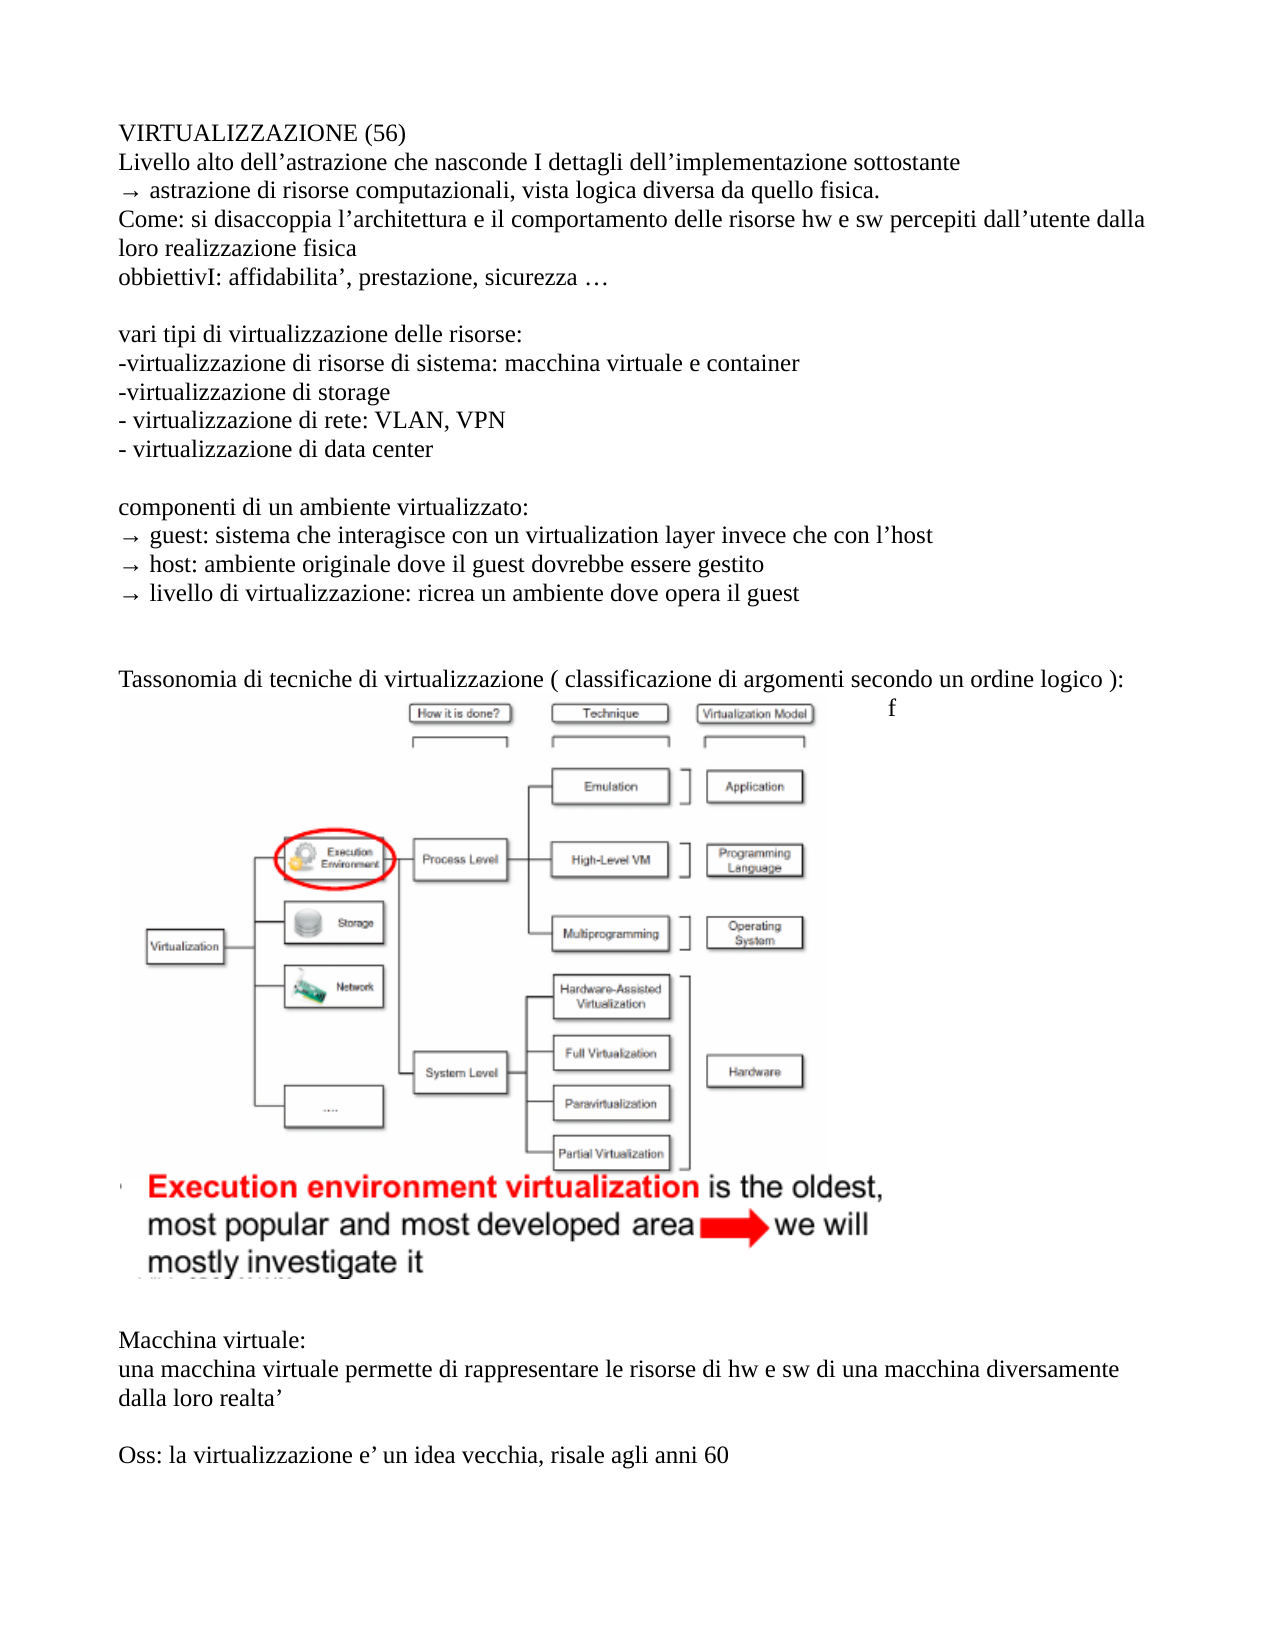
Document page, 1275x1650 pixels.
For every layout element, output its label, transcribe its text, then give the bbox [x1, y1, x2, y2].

text f [888, 693, 1157, 722]
text -virtualizzazione di risorse di sistema: macchina virtuale e container [118, 348, 1157, 377]
text → livello di virtualizzazione: ricrea un ambiente dove opera il guest [118, 578, 1157, 607]
picture [120, 693, 888, 1279]
text VIRTUALIZZAZIONE (56) [118, 118, 1157, 147]
text Livello alto dell’astrazione che nasconde I dettagli dell’implementazione sottostante [118, 147, 1157, 176]
text una macchina virtuale permette di rappresentare le risorse di hw e sw di una macchina diversamente dalla loro realta’ [118, 1354, 1157, 1412]
text → host: ambiente originale dove il guest dovrebbe essere gestito [118, 549, 1157, 578]
text - virtualizzazione di rete: VLAN, VPN [118, 406, 1157, 434]
text Macchina virtuale: [118, 1326, 1157, 1354]
text Tassonomia di tecniche di virtualizzazione ( classificazione di argomenti secondo un ordine logico ): [118, 664, 1157, 693]
text - virtualizzazione di data center [118, 434, 1157, 463]
text Come: si disaccoppia l’architettura e il comportamento delle risorse hw e sw percepiti dall’utente dalla loro realizzazione fisica [118, 204, 1157, 262]
text → astrazione di risorse computazionali, vista logica diversa da quello fisica. [118, 176, 1157, 204]
text vari tipi di virtualizzazione delle risorse: [118, 319, 1157, 348]
text -virtualizzazione di storage [118, 377, 1157, 406]
text componenti di un ambiente virtualizzato: [118, 492, 1157, 521]
text Oss: la virtualizzazione e’ un idea vecchia, risale agli anni 60 [118, 1441, 1157, 1469]
text → guest: sistema che interagisce con un virtualization layer invece che con l’host [118, 521, 1157, 549]
text obbiettivI: affidabilita’, prestazione, sicurezza … [118, 262, 1157, 291]
